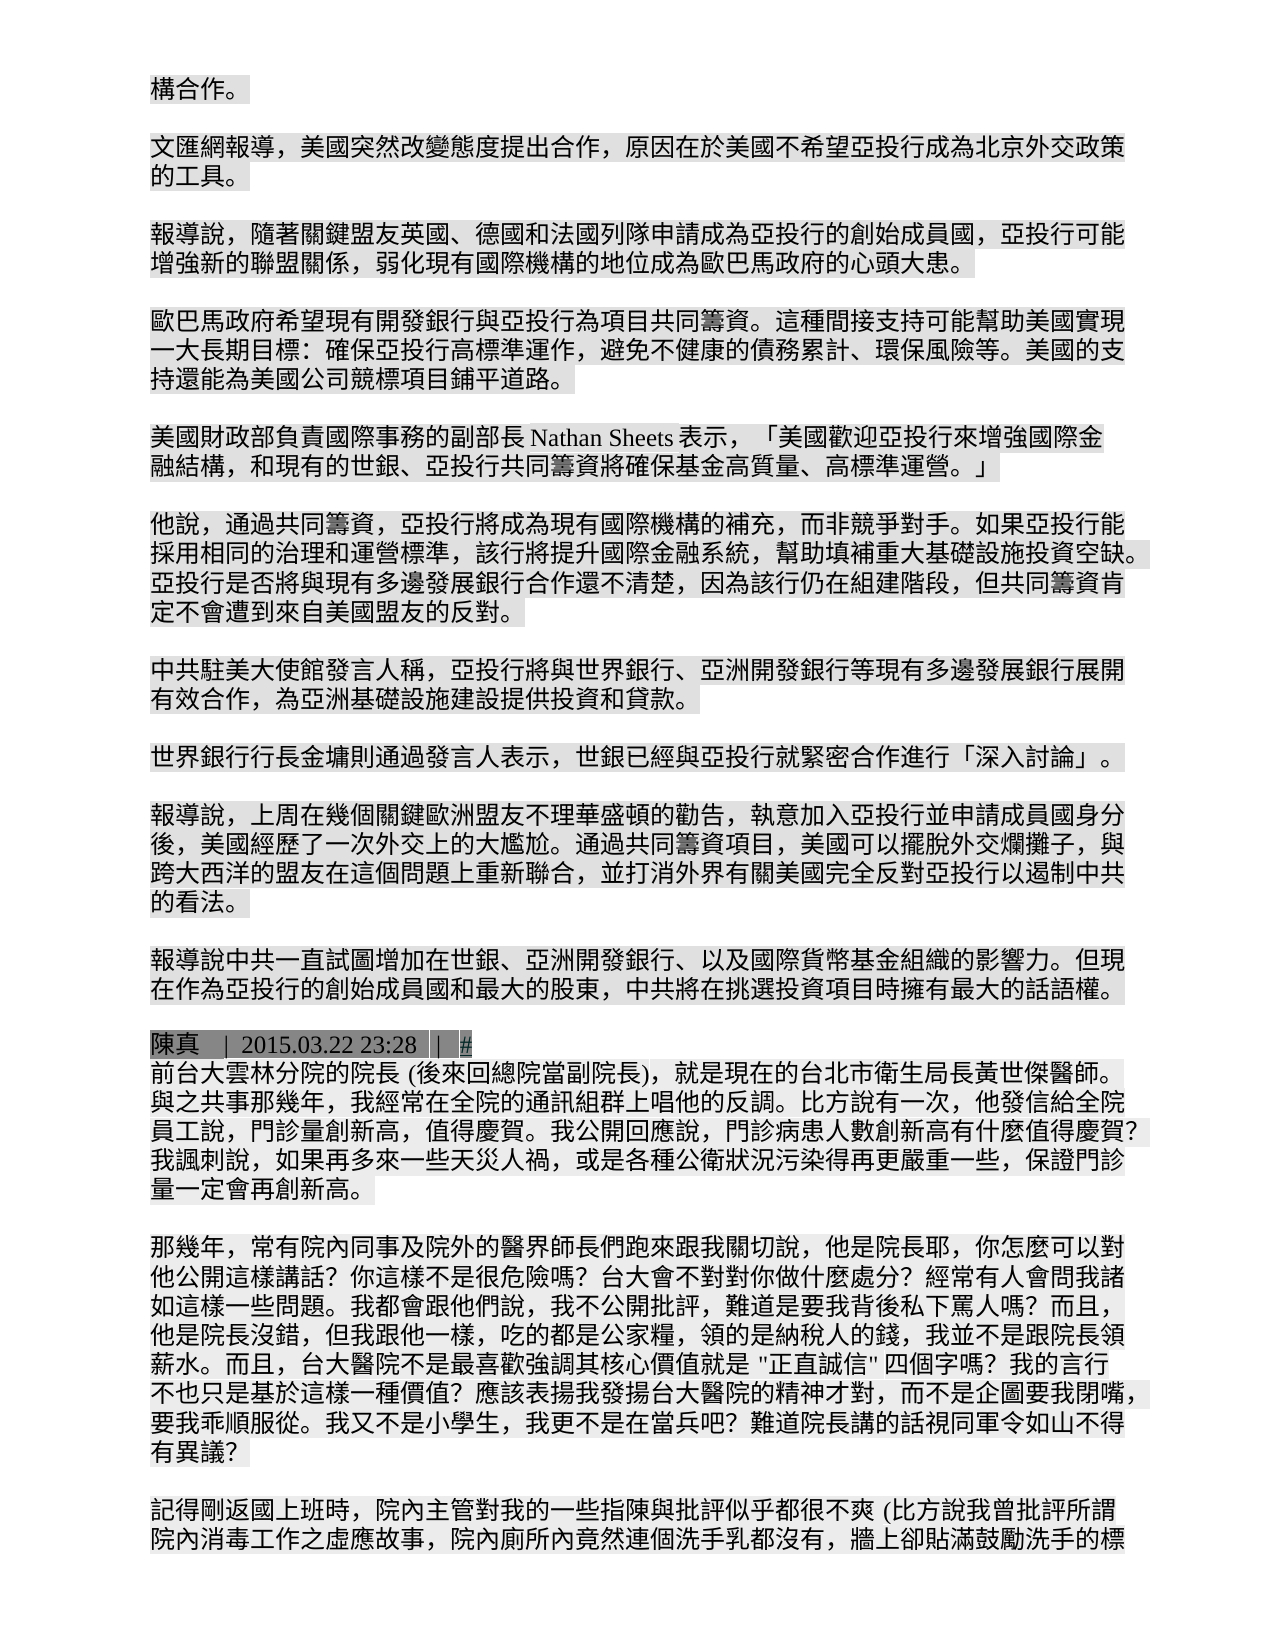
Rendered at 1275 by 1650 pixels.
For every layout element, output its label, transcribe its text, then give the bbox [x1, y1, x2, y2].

text 海外權威人士熱議 亞投行是多邊共贏之舉 NOWnews.com 今日新聞網 2015年 03月 23日 大陸新聞中心／綜合報導 在22日開幕的中國發展高層論壇2015年年會上，由大陸發起籌建的亞洲基礎設施投資銀行(亞投行)引起與會的國際機構負責人、海外權威專家熱議，凸顯國際上對這一多邊共贏之舉的信任不斷增強。 根據新華網報導，3月12日以來,英國、德國、法國、義大利、盧森堡、瑞士等國陸續向中方正式提出加入亞投行的申請。大陸財政部確認，截至目前亞投行意向創始成員國數量已達27個，新近申請的6個歐洲國家如獲同意，意向創始成員國數量將增至33個。 亞投行受到越來越多國家追捧，與現行多邊國際機構有何關係？是否意味著要『另起爐灶』？出席論壇的大陸財政部部長樓繼偉再次重申，大陸和現有多邊國際機構是合作、互補的關係，絕非競爭的關係。 這一觀點得到與會三大國際機構負責人——國際貨幣基金組織(IMF)總裁拉加德、世界銀行常務副行長英卓華、亞洲開發銀行行長中尾武彥的一致贊同，認為現有全球性與區域性國際機構與亞投行之間合作的空間巨大。 拉加德對大陸發起籌建亞投行表示歡迎。『我們認為大陸有充分的理由來成立這樣一家多邊金融機構，我真的非常希望IMF也可以為基礎設施提供融資，但這不是IMF的使命所在，所以IMF非常願意和亞投行進行合作。』她說，全球有很多地區尤其亞洲地區需要建設大量基礎設施，IMF與亞投行合作的空間更大，競爭應該比較少。 英卓華也對亞投行的籌建成立表示歡迎。『任何一項為彌補全球基礎設施建設資金缺口而努力的新倡議都會受到歡迎。』英卓華說，全球基礎設施建設市場巨大，足以容得下這幾個機構。 她表示，世界銀行會敞開大門與亞投行合作，目前雙方已經在新機構的標準、框架制定等方面展開合作。她希望透過合作能為亞投行引入與其他國際機構原則一致的項目標準，確保以一種更可持續的方式推進基礎設施建設。 中尾武彥在與樓繼偉同台演講時也表示，亞洲開發銀行『完全理解大陸緣何要發起成立亞投行，因為亞洲地區非常需要大量的基礎設施投資。』 中尾武彥認為，亞投行成立後，只要遵照最佳實踐，確保能採取保護措施減少對環境的影響，『是可以很好地滿足亞洲地區基礎設施投資需求的。』他同時指出，未來兩家銀行可以透過合作為亞洲發展做出更多貢獻，同時亞洲開發銀行也在推進改革，希望進一步提高融資能力。 對於三大國際機構一致關注的亞投行保障政策標準等問題，樓繼偉在論壇上表示，亞投行會參考借鑑現有多邊機構好的經驗做法，但也會摒棄官僚主義和特別煩瑣的做法。『亞投行是一個發展中國家為主導的多邊開發機構，未來會更多考慮發展中國家的訴求。』他說。 除了國際機構，與會一些海外專家學者也認為，歐洲國家紛紛加入亞投行，是出於對亞投行重要價值的認可而作出的理性投資，也折射出他們對大陸倡議的多邊共贏之舉的信任。 諾貝爾經濟學獎獲得者、美國哥倫比亞大學教授約瑟夫·斯蒂格利茨認為，大陸倡導成立亞投行和金磚銀行，順應了合作共贏的國際潮流，『英國、法國、義大利、德國等加入亞投行，我認為是件好事』。 英國倫敦政治經濟學院教授尼古拉斯·斯特恩認為，大陸倡議的亞投行、金磚國家開發銀行、絲路基金等機制非常好，將在全球合作融資方面發揮重要作用。 美國哥倫比亞大學教授傑弗里·薩克斯也在論壇上說，近期一些歐洲國家願意加入亞投行，令人激動。在他看來，籌建亞投行無疑是一個正確的決定。亞洲需要這樣的基礎設施融資機構，有助於實現良好的籌資和可持續發展。期待更多國家參加這一機制，也希望美國在未來能夠加入。 ============== 尷尬大轉彎 白宮盼攜手亞投行 2015-03-24 聯合報 記者賴錦宏／綜合報導 圖／聯合報提供 分享華爾街日報報導，在盟友紛紛倒戈加入中國主導的亞洲基礎設施投資銀行（亞投行）之際，美國歐巴馬政府一反過去反對姿態，提議亞投行與華盛頓支持的世界銀行等國際機構合作。 文匯網報導，美國突然改變態度提出合作，原因在於美國不希望亞投行成為北京外交政策的工具。 報導說，隨著關鍵盟友英國、德國和法國列隊申請成為亞投行的創始成員國，亞投行可能增強新的聯盟關係，弱化現有國際機構的地位成為歐巴馬政府的心頭大患。 歐巴馬政府希望現有開發銀行與亞投行為項目共同籌資。這種間接支持可能幫助美國實現一大長期目標：確保亞投行高標準運作，避免不健康的債務累計、環保風險等。美國的支持還能為美國公司競標項目鋪平道路。 美國財政部負責國際事務的副部長Nathan Sheets表示，「美國歡迎亞投行來增強國際金融結構，和現有的世銀、亞投行共同籌資將確保基金高質量、高標準運營。」 他說，通過共同籌資，亞投行將成為現有國際機構的補充，而非競爭對手。如果亞投行能採用相同的治理和運營標準，該行將提升國際金融系統，幫助填補重大基礎設施投資空缺。亞投行是否將與現有多邊發展銀行合作還不清楚，因為該行仍在組建階段，但共同籌資肯定不會遭到來自美國盟友的反對。 中共駐美大使館發言人稱，亞投行將與世界銀行、亞洲開發銀行等現有多邊發展銀行展開有效合作，為亞洲基礎設施建設提供投資和貸款。 世界銀行行長金墉則通過發言人表示，世銀已經與亞投行就緊密合作進行「深入討論」。 報導說，上周在幾個關鍵歐洲盟友不理華盛頓的勸告，執意加入亞投行並申請成員國身分後，美國經歷了一次外交上的大尷尬。通過共同籌資項目，美國可以擺脫外交爛攤子，與跨大西洋的盟友在這個問題上重新聯合，並打消外界有關美國完全反對亞投行以遏制中共的看法。 報導說中共一直試圖增加在世銀、亞洲開發銀行、以及國際貨幣基金組織的影響力。但現在作為亞投行的創始成員國和最大的股東，中共將在挑選投資項目時擁有最大的話語權。 [150, 75, 1125, 1005]
text 前台大雲林分院的院長 (後來回總院當副院長)，就是現在的台北市衛生局長黃世傑醫師。與之共事那幾年，我經常在全院的通訊組群上唱他的反調。比方說有一次，他發信給全院員工說，門診量創新高，值得慶賀。我公開回應說，門診病患人數創新高有什麼值得慶賀？我諷刺說，如果再多來一些天災人禍，或是各種公衛狀況污染得再更嚴重一些，保證門診量一定會再創新高。 那幾年，常有院內同事及院外的醫界師長們跑來跟我關切說，他是院長耶，你怎麼可以對他公開這樣講話？你這樣不是很危險嗎？台大會不對對你做什麼處分？經常有人會問我諸如這樣一些問題。我都會跟他們說，我不公開批評，難道是要我背後私下罵人嗎？而且，他是院長沒錯，但我跟他一樣，吃的都是公家糧，領的是納稅人的錢，我並不是跟院長領薪水。而且，台大醫院不是最喜歡強調其核心價值就是 "正直誠信" 四個字嗎？我的言行不也只是基於這樣一種價值？應該表揚我發揚台大醫院的精神才對，而不是企圖要我閉嘴，要我乖順服從。我又不是小學生，我更不是在當兵吧？難道院長講的話視同軍令如山不得有異議？ 記得剛返國上班時，院內主管對我的一些指陳與批評似乎都很不爽 (比方說我曾批評所謂院內消毒工作之虛應故事，院內廁所內竟然連個洗手乳都沒有，牆上卻貼滿鼓勵洗手的標語)，但後來大多數主管卻跟我成為好朋友，因為他們大概也聽我批評聽習慣了，知道我沒惡意，純粹就事論事。黃世傑院長更是從來不曾因為我的 "忤逆犯上" (套用柯大帥的思維) 而對我有任何不好的對待，反而對我還挺友善。在台大那幾年，其實也是我一生過得最愉快的一段行醫生涯，因為各科同事們都很友善。 台灣社會，每天如雷貫耳全是柯大帥的新聞，想要耳根清淨都很難。蠢話講個不停，而且動不動就震怒暴怒、狂幹狂罵，錯的罵，對的也罵，趾高氣昂，亂罵一堆，不把他人當人子看。他似乎以為自己不是在當市長，而是在幹軍閥，據地為王，把同事當奴才家臣看。他難道不知道，他跟他的同事們全領的是納稅人的錢，而不是大夥跟柯大帥領薪水。所謂政府，就是一群僕人，事有分工，各有權責，而非唯我獨尊，一人號令天下。但此人卻滿腦子 "我是王"、"惹恁爸不爽就把你幹掉、就要你死"之類的封建思維。其實，就算私人企業也不該允許這種大帥式的囂張言行與作為。 一個人如果真的很聰明，聰明到比方說像愛因斯坦那樣，也許真的很難忍受愚蠢之事也說不定，那麼，偶而罵兩句倒也無可厚非。但柯先生卻剛好相反，理歪氣壯，毫無病識感；比誰都笨，卻比誰都囂張；對自己一無所知的事，往往也能把無知當勇氣，把愚蠢當熱情，大發厥詞。 有情緒是好事。沒有情緒，哪來熱情？重點是，膽子如果比腦子大，情緒內分泌如果總是跑得比大腦神經傳導還要快，那就是一種災難。最近柯大帥演的這一齣什麼 "我不是秦二世" 便是一例；像個黑社會似的，瞬間暴怒拍桌，當場七幹六譙， "拔掉" 警分局長，但警分局長有錯嗎？究竟是不是漂流木都還不清楚，柯大帥的情緒內分泌指數卻能馬上狂飆破表，狂罵一通。 這不叫嫉惡如仇。在你 "嫉" 之前，總得該有點起碼的大腦先確定一下它確實是 "惡"，再來 "嫉" 也不遲。亂嫉一通，只是驕縱反智的特徵。 而且，所謂 "打鐵總得自身要有幾分硬"。你可以根據某種原則，強硬行事，要求他人，但你總得自己先做到這些原則吧？但柯先生卻完全不是這樣。他極度嚴以待人，特別是嚴苛對待他所蔑視的 "屬下" 或社會地位比他低的所謂 "一般人"，但卻十分寬以待己，對自己非常寬容。別人犯錯一次，"我就要你死"，但自己犯下同樣的錯誤無數次，卻依然笑呵呵，對自己依舊很滿意。若以其行事標準來仲裁，像柯大帥這樣一種驕縱反智、膽子比腦子大、嘴巴比思考快上一百倍的員工，老早不知道應該開除幾百次了。 更糟糕的並不止於柯先生對待人我的雙重標準，更在於他總是根據個人好惡設定行事 "標準"，而不是根據普遍皆能成立的情理法乃至普世原則。比方說，他討厭愛國同心會，就鎖定他們為目標，揚言該團體若再出現粗暴言行則開除警察首長。若依這樣的標準，那他第一個就應該先譴責那些侵佔與破壞公署、完全目無法紀、粗暴言行不斷的所謂學運以及無數的 "抗爭"。後者之所以能獲得 "另眼相看"，無非就是因為政治正確。但法律之為物，只應看其行為本身，而不是先看它的訴求是否政治正確再來決定是否違法。 再舉個例，柯的廉政口號也一樣十分可議。比方說，他在台大醫院之私設帳戶，跟廠商之間的關係就是不折不扣的利益輸送，並且藉此私設帳戶便宜行事，連 "洗錢" 這種字眼都能公然寫成白紙黑字，由此可見其行事作風一點都不循規蹈矩，既不合法，更不道德。醫生和廠商之間的分寸 (就如同執政者和廠商之間應有的分寸一樣)，在他眼裏，似乎不值得一顧。 他老是說要SOP (雖然這是很智障的做事原則)，但醫生和廠商之間可以有這種私設帳戶的SOP嗎？柯先生的所謂SOP，其實就是：我自己喜歡怎麼做都可以，我不需要接受制約，因為我是全天下最聰明的人；但我叫你怎麼做，你就必須照我說的做，否則就是存心要惹我生氣，我就會要你死。 另外，他總是喜歡擺出一副正直誠信、信守諾言的模樣。但他真的是這樣嗎？當然不是。比方說，選前信誓旦旦說輔選團隊絕不會任用，但選後卻一一論功行賞，雞犬昇天，全賞了官做，有些還是肥缺，例如悠遊卡公司董事長。再比方說，選舉時，他明知是自己人惡搞、炒作所謂竊聽事件，但他卻硬是故意要誣賴連勝文；比方說，他明明早就查出洩露選戰會議公文的內賊，但卻照樣誣賴連勝文竊聽，大肆抹黑炒作。對於此種卑劣作為，不但有沒有一句道歉，更無絲毫羞恥之心。勝選之後，他呼籲大家要 "向前看"，過去的事就不用再提了。 一個人可以輸可以贏，但要磊落，不能卑鄙，不能把奧步當成正常手段。這就是自稱酷吏的柯文哲先生的處事方式。我看不出裏頭有任何令人景仰的良善用心及道德一致性；我只看到卑鄙。 當然，有什麼樣的支持者，就會有什麼樣的公眾人物；眾人的品味，決定了政治人物的普遍水平。今天假若是國民黨人犯下這樣一堆荒唐錯誤與卑鄙行為，你能想像他將會受到什麼樣的撻伐攻擊。 柯之支持者其實應該認清一件事：你若真的支持某個政治人物或運動，那就應該更加嚴格看待其作為之良善與否才對，而不是反而百般包庇縱容，甚至把僕人當主子看，任其作威作福，囂張跋扈。 柯自稱酷吏，但他實在配不上 "酷吏" 這兩個字；他只是唯我獨尊，為所欲為，蔑視公眾原則，蔑視所有凡是他認為智商和社會地位 "不如他" 的人。我倒是認識一位酷吏。大家都說他很苛，但就我的了解，他其實對人對事一點也不苛，他只是行事正直，思慮嚴謹，力求完美。我已二十幾年不再投票給民進黨，這二十幾年之中，只有一次例外；我不但投票給這位 "酷吏"，而且還幫他寫文宣選省長，每天下班就跑去幫他發傳單。這個人叫陳定南。陳定南所訂下的行事標準不是他自己發明的，而只是一些基本原則。但他自己比誰做得更徹底。比方說他嚴禁特權，甚至連他自己家人遇到連假要買火車票，都得跟我們一樣凌晨跑去排隊搶票。 陳定南與柯文哲，恰恰是政壇上兩個乍看相似其實迥然有異的例子。一個言行粗暴反智、惡形惡狀，唯我獨尊，像個土軍閥；一個良善正直，思慮周密嚴謹，自律甚嚴。 記得有一年，大約是1992-3年左右吧，台大醫學院前院長李鎮源發起 "廢除刑法一百條" 的活動，藉著抵制與干擾國慶閱兵的行動，在台大醫院門口發起靜坐抗爭，被警察團團圍住。大夥席地而坐，手勾著手，等待被驅離。陳定南當時就坐在我旁邊。夜裏，警察沒啥動靜。風雨前的寧靜。一時沒事，我就和陳定南聊起天來。我問他，"聽說你鞋子穿到破洞見底了還在穿，是真的嗎？" 他一聽哈哈大笑說沒有啦。我之所以有此一問是因為，有一次群眾在街上圍堵陳定南，抗議他某個政策。混亂之中，陳定南連皮鞋都掉了。群眾之中有人撿起皮鞋，發現它已經磨損到穿洞見底了。有人說，"哇，陳縣長還真節省，鞋子穿成這樣還在穿"，清廉應該不是喊假的。 這是二十幾年前的事了，是否真有此事，我也沒法證實。很多人與事是這樣，在當下你是看不清楚的，隨著時光流逝，渣滓沉澱，人事物的真實樣貌輪廓方才逐漸清晰；於是我們這才恍然大悟，原來有個值得尊敬的人物，其實曾經就在我們身邊，在我們眼前，但我們卻不一定能及時看到他的存在。 另一方面，倒也有這樣一些人，身上掛個進步招牌，喊些民主人權的口號，行事猥瑣，用心卑劣，鎂光燈下卻光鮮亮麗，威風八面，好大的官威學威醫威等等，但隨著時間一點一滴地剝落，我們也越發能清楚看見其猥瑣與微不足道。我絕不是說柯先生就是屬於這一類的人；老實說，比起政壇上、運動上或市面上諸多敗類，他算是個清流之士了。我對他做為一個政治人物，雖有所評，但既不蓋棺，也不論定；人事物最終如何成就，其實仍操乎一己長期之所為。 時間往往帶來一種今夕何夕的滄桑與無奈，但我們終究不仰賴時間。不謀生前，不求死後。我只是想說：不拘任何人，包括你我都一樣，不管你在社會上處於何種社經地位，其實都無礙於你究竟成為哪一類人。高達說，"殺人者去殺，愛人者去愛"，求仁者得仁，事物本應如此；時間不一定能沉澱噪音喧嘩，還原真實，善惡美醜本身便是最好的回報，它不需等待，因為它終究與時間無關。善惡美醜並不是因為 "被看見" 而存在。題外話。 陳真 ================== 柯P怒撤分局長 前警大教授嗆：市長不是皇帝 中央社 2015年3月20日 台北市長柯文哲不滿內湖分局處理山老鼠案，今天裁示要撤換內湖分局長，前警察大學教授葉毓蘭在臉書貼文，認為警方遭到污衊，直言「市長不是皇帝」，「就算部屬們回答的不是你期待的答案，也不可以汙衊他們說謊。」 葉毓蘭臉書貼文如下： 才從新聞上看到柯文哲對媒體說要以丟出更多議題轉移媒體對他失言的報導，沒想到就看到柯文哲在今天的治安會報上震怒，要換掉內湖分局長的新聞，這個議題果然是個可以讓媒體疲於奔命的好誘餌。 警政署已經針對此事表示: 「此案由台北市警察局先行內部考核，再送交警政署開會決定。」在台灣民眾普遍罹患集體失憶症的今天，容我來說清楚，講明白疑似山老鼠事件發生在植樹節當天。 1. 直轄市的警察分局長、警察局長人事權屬於中央，不是市長的權責。 2. 內湖大湖街的保護區沒有任何檜木林。所以即使高嘉瑜率領市府官員與內湖分局官警到現場，查到珍貴檜木，都不是當地盜採的，當然不是現行犯。 3. 內湖分局在保護區現場，將全部狀況請示當天值班的士林地檢署檢察官江耀民，江也認為全案並無不法，指示不用查扣現場證物和相關人等，等於裝載木材的工人能離開現場，是經由地檢署「認證」，怎麼是縱放人犯? 4. 本案因為高嘉瑜議員窮追不捨，不斷施壓，最後以「該批林木適用法規認知不熟悉，處理過程確有不周」處分副分局長陳炯志申誡1次、偵查隊長楊坤明申誡2次、大湖所長張君業申誡1次；另分局長張夢麟對於所屬員警之工作疏失督導、監督不周，自請處分申誡2次，這樣叫做太輕?(附註: 這次事件處分名單，全部是幹部，張夢麟過去是一個愛護學生的好老師，現在也是愛護部屬的長官) 5. 漂流木案，當(12)日內湖分局大湖派出所有請林務局人員來做專業判斷，認定為民眾合法撿拾之漂流木，並有工作紀錄簽名可查，查明遂放行!! 6.本案關鍵:木材來源之合法性，民眾能提出合法撿拾之依據公文(台東縣政府公告，第八河川局核准函),以證明漂流木係合法撿拾，案發迄今又查無證據佐證木材之違法性，怎可現行犯逮捕!! 5.民代做秀，但是不可以踐踏公權力，更不可以把公務員當成做秀的道具。高嘉瑜記者會說"一級木"民眾是不能撿拾，但依行政院農委會100年6月27日修正『處理天然災害漂流木應注意事項』第三點(七)，已開放無註記，烙印之一級木供當地民眾自由撿拾(所謂自由撿拾，即毋須登記就可自行帶走),議員自己搞不清楚上記修正規定，就大放厥詞，污蔑警察。 6.市長不是皇帝。就算部屬們回答的不是你期待的答案，也不可以汙衊他們說謊。柯市長因高議員提供給他的相片，誤判案件，再來個震怒撤換分局長的戲碼，是明智之舉嗎? =============== 檜木當漂流木 柯文哲：我不是秦二世 中央社 – 2015年3月20日 （中央社台北20日電） 台北市內湖區山老鼠案，媒體報導，內湖分局長張夢麟指一張樹木橫切面的照片說「那是不是漂流木？」，台北市長柯文哲震怒要「把他拔掉」。柯文哲下午說，「我不是秦二世，OK」。 報導指出，柯文哲在治安會報上拿著一張拍攝樹木橫切面照片，質問張夢麟「那是不是漂流木？」，張夢麟回答「林務局說那是漂流木」。柯文哲聞言大怒，當場指著台北市警察局長邱豐光，連喊兩次「邱豐光」、「把他拔掉！」。 關於區公所懲處名單部分，柯文哲表示，台北市民政局已擬一份懲處名單，但他不滿意，要求退回再寫。首先，區公所有關此事者皆一條鞭拔除主管職務，區公所區長撤換掉。 柯文哲說，自己是外科醫生，所以只看結果好或不好，所以每個局處長要去處理，他對內湖區公所一事只有四個評語「無法無天」，太離譜了，怎麼會發生這件事情。 =========== 漂流木案自己打臉？ 柯飆罵拔官又喊卡 TVBS 2015年3月20日 作者： 林閔榛 台北市議員高嘉瑜，指控內湖分局長張夢麟疑似縱放盜採林木嫌犯，讓市長柯文哲氣炸了，在治安會報上大發雷霆，當著全北市分局長的面，裁示要「拔掉」張夢麟拔掉!張夢麟事後語氣激動的表示，他完全相信同仁的清白，也尊重市府的決定。 同一天大逆轉，柯文哲認為「山老鼠」認定有爭議，要市警局長邱豐光轉達警政署，撤換內湖分局長的人事案要先喊卡，到士林地檢偵結後再做處理。 台北市長柯文哲：「如果你要在我面前說，你認為這是漂流木，那讓我想起一個故事，秦朝指鹿為馬的故事，簡單來講，我不是秦二世，那就換下來吧！我對內湖區公所那件事，我的評語只有4個字，無法無天。會不會擔心還有下一波的人事異動？你放心好了，等著升官的人多的是。」 都過了好幾個小時餘怒未消，同一天一大早，柯文哲在市府治安會報上拿著一張照片質問內湖分局長張夢麟，「是漂流木嗎？」，張夢麟回答林務局判斷是，瞬間點燃柯文哲怒火，認為是分局長無法分辨，大吼「立刻把你換掉、拔掉」，市警局長邱豐光在一旁點頭稱是。 張夢麟：「我相信我們全分局都很清白，我尊重市政府的決定。」 沒想到一天都還沒結束，峰迴路轉，柯文哲早上發飆傍晚讀報告，認為漂流木還是盜伐確實有爭議。柯文哲幕僚強調靜待偵結，再進一步處理人事。 [150, 1059, 1125, 1554]
text 陳真 | 2015.03.22 23:28 | # [150, 1030, 1125, 1059]
